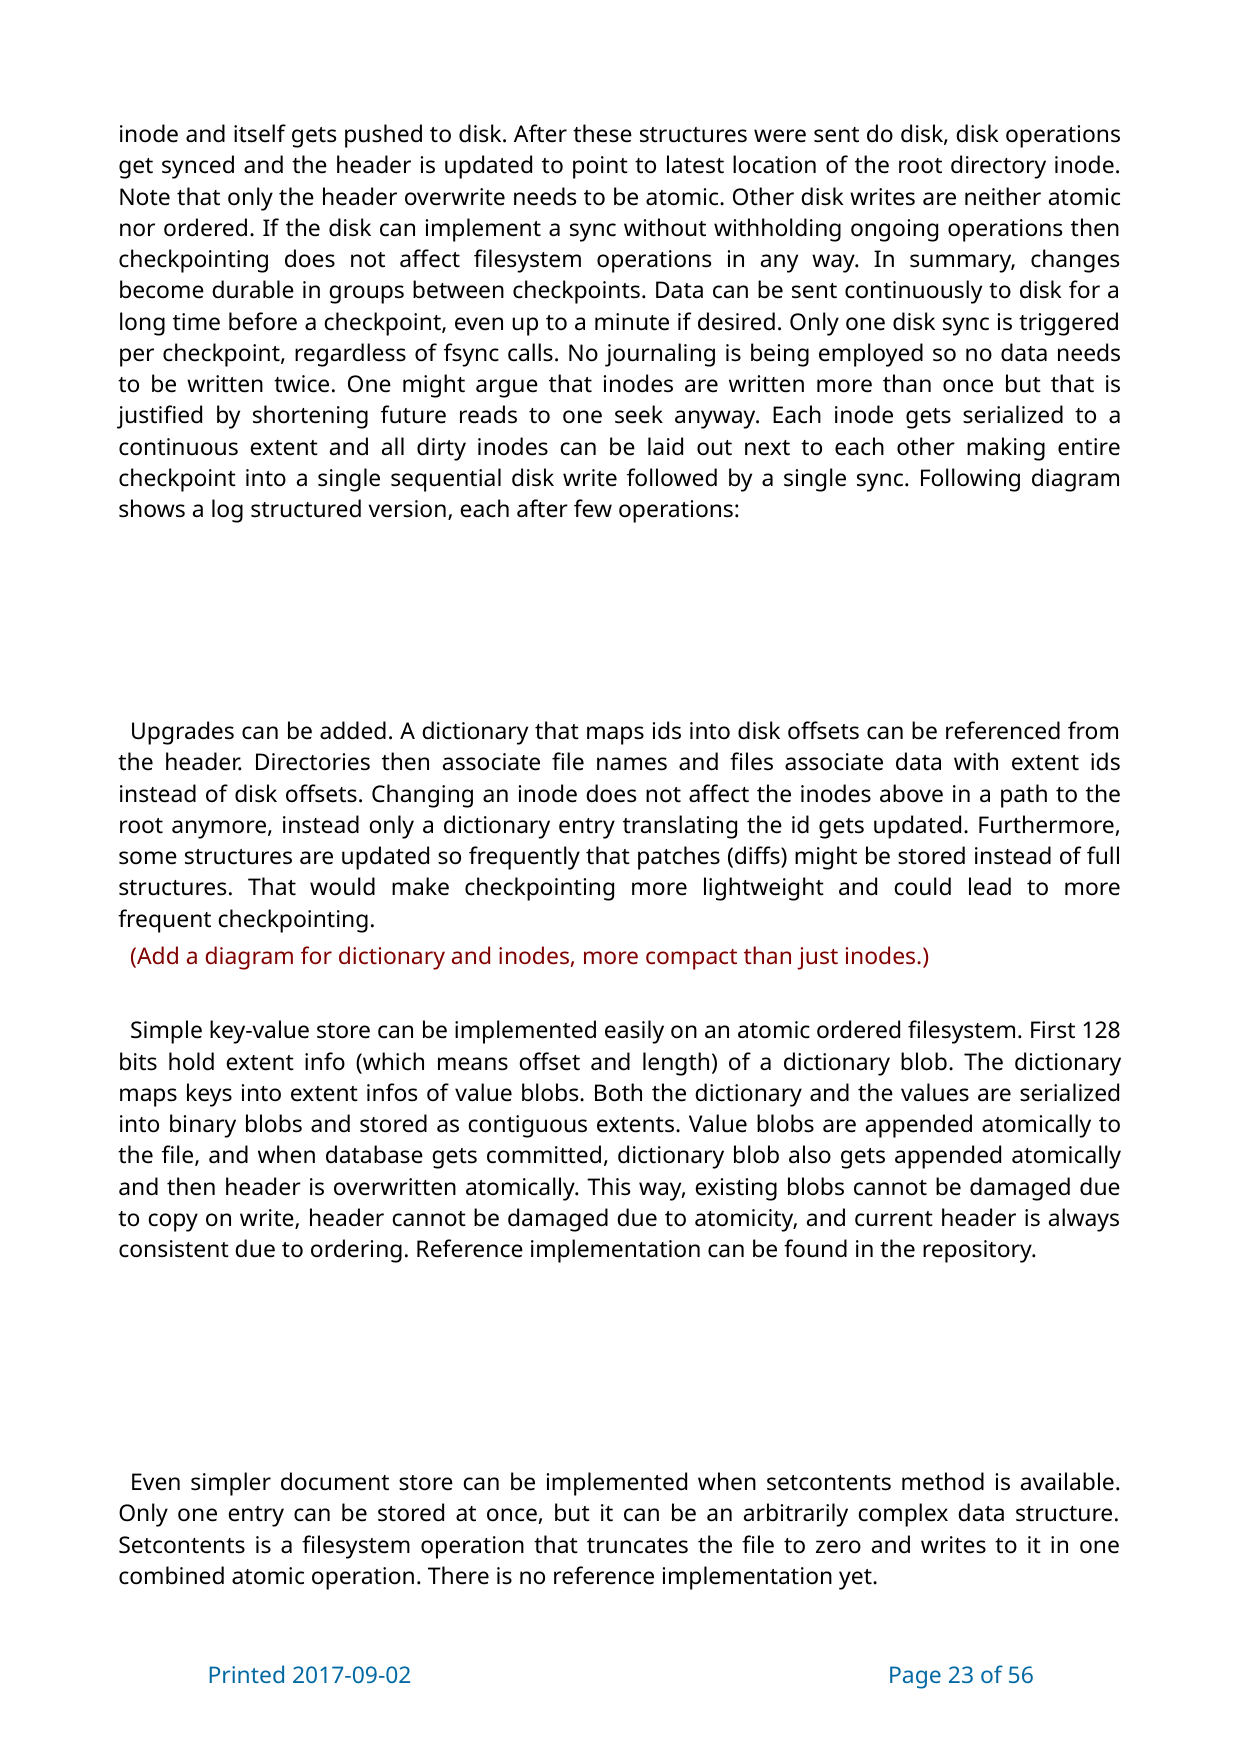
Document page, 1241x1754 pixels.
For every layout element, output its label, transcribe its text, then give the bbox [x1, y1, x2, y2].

text inode and itself gets pushed to disk. After these structures were sent do disk, disk operations get synced and the header is updated to point to latest location of the root directory inode. Note that only the header overwrite needs to be atomic. Other disk writes are neither atomic nor ordered. If the disk can implement a sync without withholding ongoing operations then checkpointing does not affect filesystem operations in any way. In summary, changes become durable in groups between checkpoints. Data can be sent continuously to disk for a long time before a checkpoint, even up to a minute if desired. Only one disk sync is triggered per checkpoint, regardless of fsync calls. No journaling is being employed so no data needs to be written twice. One might argue that inodes are written more than once but that is justified by shortening future reads to one seek anyway. Each inode gets serialized to a continuous extent and all dirty inodes can be laid out next to each other making entire checkpoint into a single sequential disk write followed by a single sync. Following diagram shows a log structured version, each after few operations: [118, 118, 1122, 524]
text Simple key-value store can be implemented easily on an atomic ordered filesystem. First 128 bits hold extent info (which means offset and length) of a dictionary blob. The dictionary maps keys into extent infos of value blobs. Both the dictionary and the values are serialized into binary blobs and stored as contiguous extents. Value blobs are appended atomically to the file, and when database gets committed, dictionary blob also gets appended atomically and then header is overwritten atomically. This way, existing blobs cannot be damaged due to copy on write, header cannot be damaged due to atomicity, and current header is always consistent due to ordering. Reference implementation can be found in the repository. [118, 1014, 1122, 1264]
text (Add a diagram for dictionary and inodes, more compact than just inodes.) [118, 940, 1122, 971]
text Even simpler document store can be implemented when setcontents method is available. Only one entry can be stored at once, but it can be an arbitrarily complex data structure. Setcontents is a filesystem operation that truncates the file to zero and writes to it in one combined atomic operation. There is no reference implementation yet. [118, 1466, 1122, 1591]
text Upgrades can be added. A dictionary that maps ids into disk offsets can be referenced from the header. Directories then associate file names and files associate data with extent ids instead of disk offsets. Changing an inode does not affect the inodes above in a path to the root anymore, instead only a dictionary entry translating the id gets updated. Furthermore, some structures are updated so frequently that patches (diffs) might be stored instead of full structures. That would make checkpointing more lightweight and could lead to more frequent checkpointing. [118, 715, 1122, 934]
